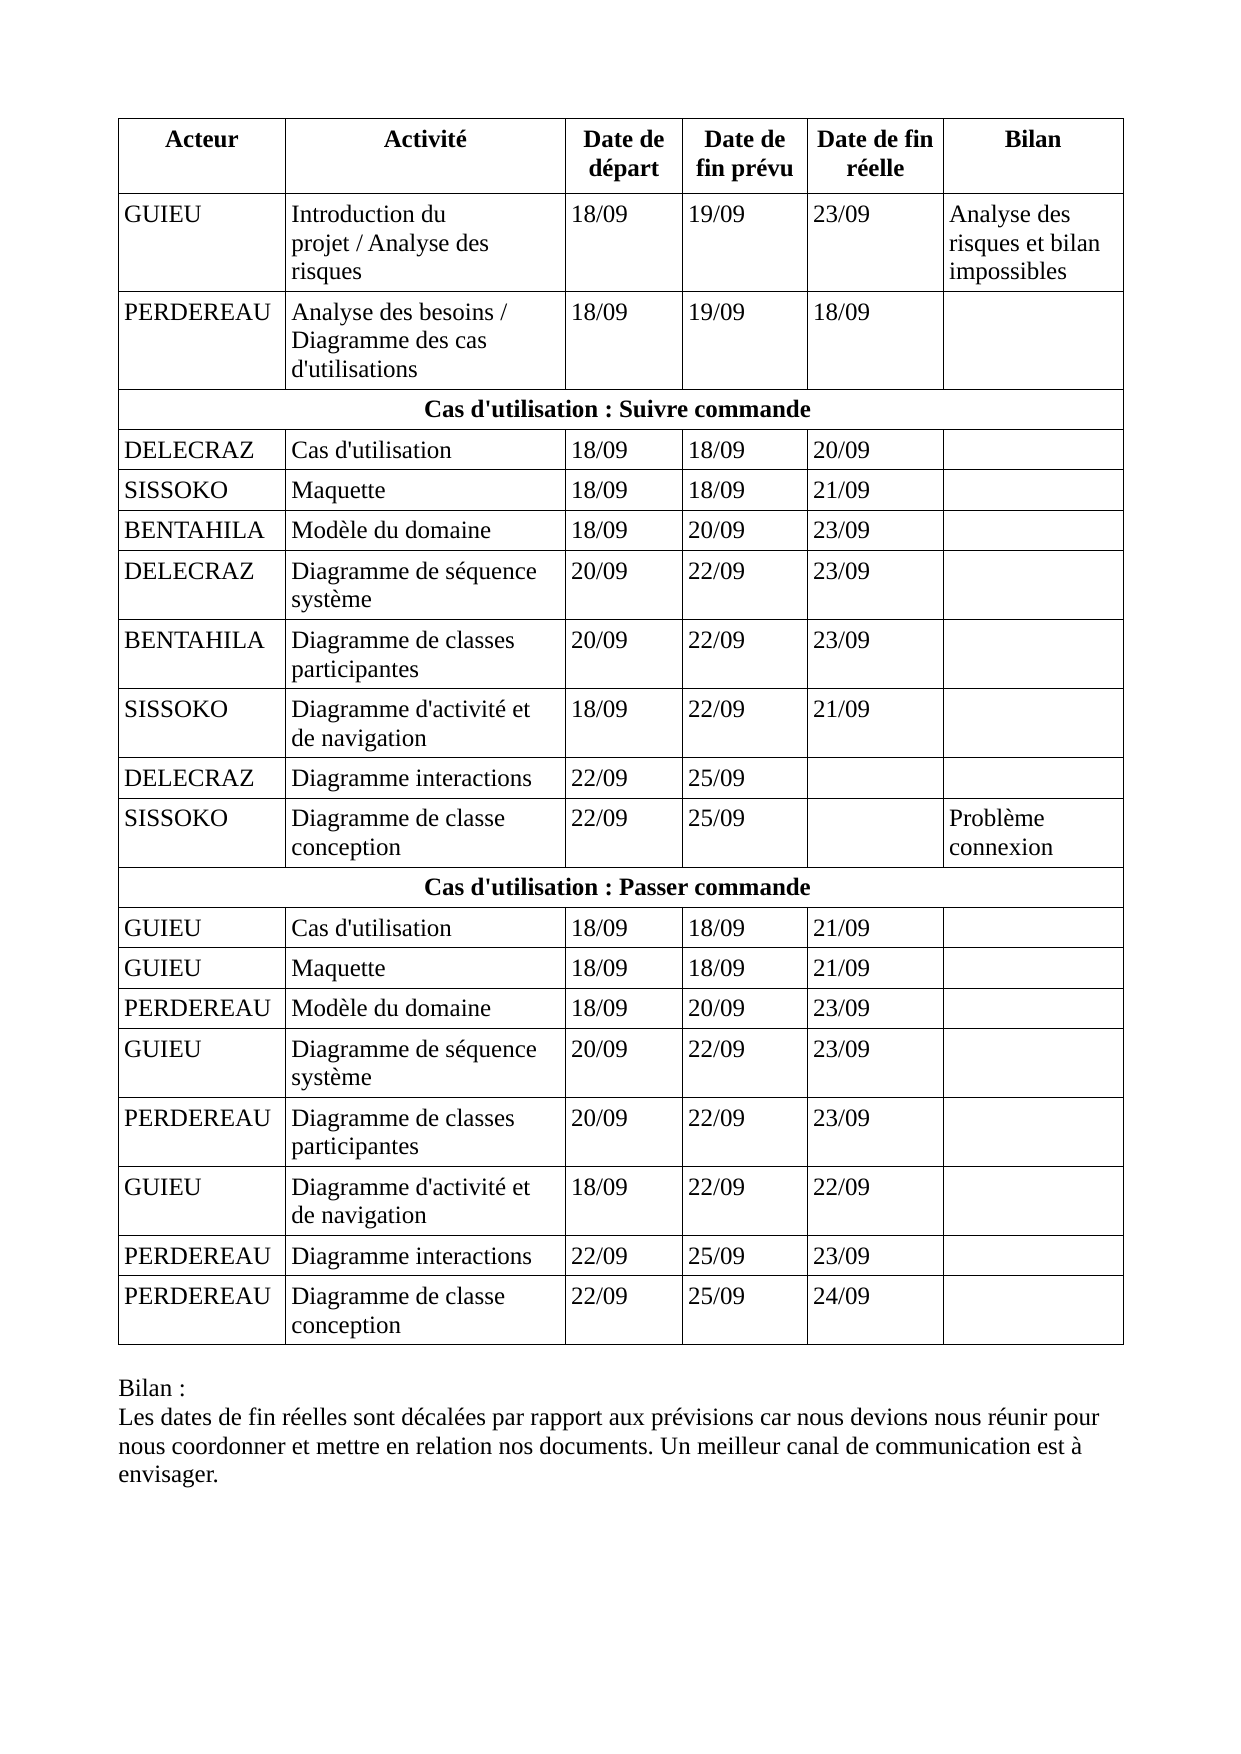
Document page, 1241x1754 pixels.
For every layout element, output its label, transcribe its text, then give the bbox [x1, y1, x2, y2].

table_cell Cas d'utilisation : Suivre commande [119, 390, 1123, 429]
table_cell GUIEU [119, 908, 285, 947]
table_cell [944, 1276, 1123, 1344]
table_cell 23/09 [808, 551, 943, 619]
table_cell 20/09 [566, 551, 682, 619]
table_cell DELECRAZ [119, 430, 285, 469]
table_cell [944, 1029, 1123, 1097]
table_cell Diagramme d'activité et de navigation [286, 689, 565, 757]
table_cell 18/09 [566, 1167, 682, 1235]
table_cell 18/09 [566, 194, 682, 291]
table_cell Diagramme de classe conception [286, 1276, 565, 1344]
table_cell Analyse des besoins / Diagramme des cas d'utilisations [286, 292, 565, 389]
table_cell 23/09 [808, 989, 943, 1028]
table_cell GUIEU [119, 194, 285, 291]
table_cell 19/09 [683, 194, 807, 291]
table_cell 18/09 [566, 948, 682, 987]
table_cell [808, 799, 943, 867]
table_cell 25/09 [683, 799, 807, 867]
table_cell Diagramme de séquence système [286, 551, 565, 619]
table_cell [944, 989, 1123, 1028]
table_cell 20/09 [808, 430, 943, 469]
table_cell Cas d'utilisation : Passer commande [119, 868, 1123, 907]
table_cell [944, 948, 1123, 987]
table_cell 18/09 [566, 689, 682, 757]
table_cell [944, 620, 1123, 688]
table_cell [944, 430, 1123, 469]
table_cell 19/09 [683, 292, 807, 389]
table_cell 21/09 [808, 470, 943, 510]
table_cell 23/09 [808, 1098, 943, 1166]
table_cell 22/09 [683, 689, 807, 757]
table_cell Cas d'utilisation [286, 430, 565, 469]
table_header Date de fin réelle [808, 119, 943, 193]
table_cell [944, 551, 1123, 619]
table_cell 18/09 [808, 292, 943, 389]
table_cell [944, 1236, 1123, 1275]
table_cell 22/09 [566, 1236, 682, 1275]
table_cell 22/09 [683, 1167, 807, 1235]
table_cell 22/09 [683, 620, 807, 688]
table_cell 18/09 [566, 430, 682, 469]
table_cell Diagramme d'activité et de navigation [286, 1167, 565, 1235]
table_cell Diagramme de classe conception [286, 799, 565, 867]
table_cell 18/09 [683, 948, 807, 987]
table_cell BENTAHILA [119, 620, 285, 688]
table_cell 20/09 [683, 511, 807, 550]
table_cell GUIEU [119, 1167, 285, 1235]
table_cell 23/09 [808, 194, 943, 291]
table_cell SISSOKO [119, 470, 285, 510]
table_cell 20/09 [566, 1029, 682, 1097]
table_cell Diagramme de classes participantes [286, 620, 565, 688]
table_cell Diagramme interactions [286, 1236, 565, 1275]
table_cell Problème connexion [944, 799, 1123, 867]
table_cell 22/09 [683, 551, 807, 619]
table_cell 21/09 [808, 948, 943, 987]
table_cell 18/09 [683, 430, 807, 469]
table_cell 21/09 [808, 908, 943, 947]
table_cell PERDEREAU [119, 292, 285, 389]
table_cell Maquette [286, 948, 565, 987]
table_cell Maquette [286, 470, 565, 510]
table_cell PERDEREAU [119, 1276, 285, 1344]
table_cell [944, 758, 1123, 797]
table_cell 25/09 [683, 1236, 807, 1275]
table_cell Diagramme interactions [286, 758, 565, 797]
table_cell 18/09 [683, 908, 807, 947]
table_cell SISSOKO [119, 689, 285, 757]
table_cell Diagramme de classes participantes [286, 1098, 565, 1166]
table_header Date de départ [566, 119, 682, 193]
table_cell PERDEREAU [119, 1098, 285, 1166]
table_cell [944, 689, 1123, 757]
table_cell 23/09 [808, 511, 943, 550]
table_cell BENTAHILA [119, 511, 285, 550]
table_cell 18/09 [566, 908, 682, 947]
table_header Activité [286, 119, 565, 193]
table_cell PERDEREAU [119, 989, 285, 1028]
table_cell 20/09 [566, 620, 682, 688]
table_cell 22/09 [683, 1029, 807, 1097]
table_cell 18/09 [566, 470, 682, 510]
table_cell [944, 1167, 1123, 1235]
table_cell 22/09 [808, 1167, 943, 1235]
table_cell DELECRAZ [119, 551, 285, 619]
text Bilan : [118, 1373, 1122, 1402]
table_cell 18/09 [683, 470, 807, 510]
table_cell 23/09 [808, 1029, 943, 1097]
table_cell 23/09 [808, 620, 943, 688]
table_cell GUIEU [119, 948, 285, 987]
table_cell [944, 908, 1123, 947]
table_cell [808, 758, 943, 797]
table_cell 22/09 [566, 799, 682, 867]
table_header Bilan [944, 119, 1123, 193]
table_header Date de fin prévu [683, 119, 807, 193]
table_cell 22/09 [683, 1098, 807, 1166]
table_cell [944, 292, 1123, 389]
table_cell DELECRAZ [119, 758, 285, 797]
table_cell Cas d'utilisation [286, 908, 565, 947]
text Les dates de fin réelles sont décalées par rapport aux prévisions car nous devions nous réunir pour nous coordonner et mettre en relation nos documents. Un meilleur canal de communication est à envisager. [118, 1402, 1122, 1488]
table_cell [944, 470, 1123, 510]
table_cell 18/09 [566, 511, 682, 550]
table_header Acteur [119, 119, 285, 193]
table_cell 25/09 [683, 758, 807, 797]
table_cell 18/09 [566, 989, 682, 1028]
table_cell Introduction du projet / Analyse des risques [286, 194, 565, 291]
table_cell 20/09 [683, 989, 807, 1028]
table_cell GUIEU [119, 1029, 285, 1097]
table_cell [944, 1098, 1123, 1166]
table_cell 22/09 [566, 758, 682, 797]
table_cell 18/09 [566, 292, 682, 389]
table_cell 22/09 [566, 1276, 682, 1344]
table_cell 24/09 [808, 1276, 943, 1344]
table_cell PERDEREAU [119, 1236, 285, 1275]
table_cell Analyse des risques et bilan impossibles [944, 194, 1123, 291]
table_cell [944, 511, 1123, 550]
table_cell 25/09 [683, 1276, 807, 1344]
table_cell SISSOKO [119, 799, 285, 867]
table_cell 21/09 [808, 689, 943, 757]
table_cell Diagramme de séquence système [286, 1029, 565, 1097]
table_cell Modèle du domaine [286, 989, 565, 1028]
table_cell 20/09 [566, 1098, 682, 1166]
table_cell 23/09 [808, 1236, 943, 1275]
table_cell Modèle du domaine [286, 511, 565, 550]
